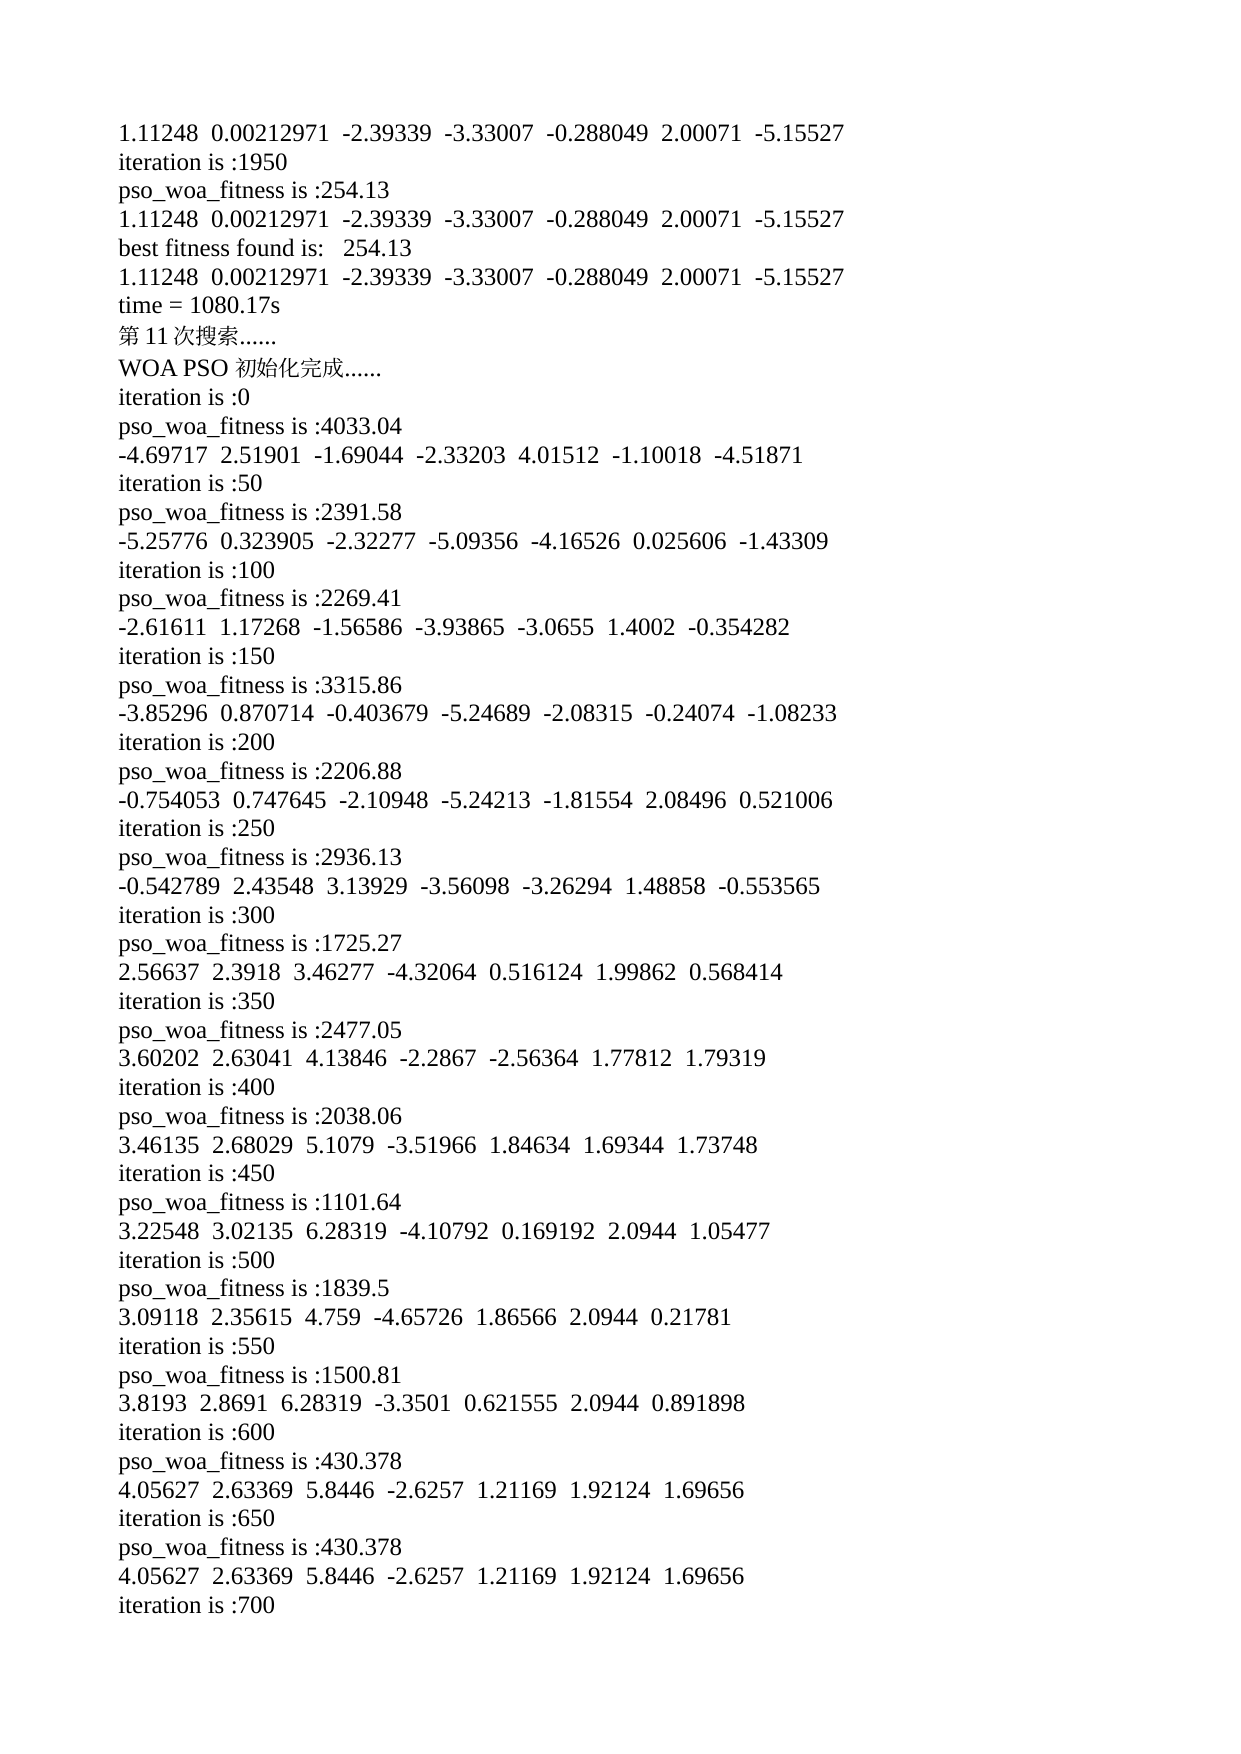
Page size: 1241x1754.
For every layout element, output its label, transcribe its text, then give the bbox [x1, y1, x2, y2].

text pso_woa_fitness is :2269.41 [118, 583, 1122, 612]
text 3.8193 2.8691 6.28319 -3.3501 0.621555 2.0944 0.891898 [118, 1388, 1122, 1417]
text 3.46135 2.68029 5.1079 -3.51966 1.84634 1.69344 1.73748 [118, 1130, 1122, 1158]
text pso_woa_fitness is :4033.04 [118, 411, 1122, 440]
text -2.61611 1.17268 -1.56586 -3.93865 -3.0655 1.4002 -0.354282 [118, 612, 1122, 641]
text pso_woa_fitness is :3315.86 [118, 670, 1122, 698]
text iteration is :1950 [118, 147, 1122, 176]
text 3.60202 2.63041 4.13846 -2.2867 -2.56364 1.77812 1.79319 [118, 1043, 1122, 1072]
text iteration is :600 [118, 1417, 1122, 1446]
text iteration is :100 [118, 555, 1122, 583]
text pso_woa_fitness is :1839.5 [118, 1273, 1122, 1302]
text -3.85296 0.870714 -0.403679 -5.24689 -2.08315 -0.24074 -1.08233 [118, 698, 1122, 727]
text -0.542789 2.43548 3.13929 -3.56098 -3.26294 1.48858 -0.553565 [118, 871, 1122, 900]
text pso_woa_fitness is :1101.64 [118, 1187, 1122, 1216]
text 3.09118 2.35615 4.759 -4.65726 1.86566 2.0944 0.21781 [118, 1302, 1122, 1331]
text pso_woa_fitness is :2477.05 [118, 1015, 1122, 1043]
text pso_woa_fitness is :254.13 [118, 176, 1122, 204]
text best fitness found is: 254.13 [118, 233, 1122, 262]
text iteration is :150 [118, 641, 1122, 670]
text time = 1080.17s [118, 291, 1122, 319]
text iteration is :500 [118, 1245, 1122, 1273]
text iteration is :300 [118, 900, 1122, 928]
text iteration is :450 [118, 1158, 1122, 1187]
text iteration is :0 [118, 382, 1122, 411]
text iteration is :550 [118, 1331, 1122, 1360]
text pso_woa_fitness is :2038.06 [118, 1101, 1122, 1130]
text iteration is :50 [118, 468, 1122, 497]
text pso_woa_fitness is :1725.27 [118, 928, 1122, 957]
text WOA PSO 初始化完成...... [118, 351, 1122, 382]
text pso_woa_fitness is :430.378 [118, 1446, 1122, 1475]
text iteration is :350 [118, 986, 1122, 1015]
text 1.11248 0.00212971 -2.39339 -3.33007 -0.288049 2.00071 -5.15527 [118, 118, 1122, 147]
text 4.05627 2.63369 5.8446 -2.6257 1.21169 1.92124 1.69656 [118, 1561, 1122, 1590]
text pso_woa_fitness is :2936.13 [118, 842, 1122, 871]
text pso_woa_fitness is :430.378 [118, 1532, 1122, 1561]
text iteration is :700 [118, 1590, 1122, 1618]
text iteration is :250 [118, 813, 1122, 842]
text 4.05627 2.63369 5.8446 -2.6257 1.21169 1.92124 1.69656 [118, 1475, 1122, 1503]
text pso_woa_fitness is :2391.58 [118, 497, 1122, 526]
text pso_woa_fitness is :1500.81 [118, 1360, 1122, 1388]
text 3.22548 3.02135 6.28319 -4.10792 0.169192 2.0944 1.05477 [118, 1216, 1122, 1245]
text pso_woa_fitness is :2206.88 [118, 756, 1122, 785]
text 第11次搜索...... [118, 319, 1122, 351]
text 2.56637 2.3918 3.46277 -4.32064 0.516124 1.99862 0.568414 [118, 957, 1122, 986]
text 1.11248 0.00212971 -2.39339 -3.33007 -0.288049 2.00071 -5.15527 [118, 262, 1122, 291]
text iteration is :200 [118, 727, 1122, 756]
text -0.754053 0.747645 -2.10948 -5.24213 -1.81554 2.08496 0.521006 [118, 785, 1122, 813]
text 1.11248 0.00212971 -2.39339 -3.33007 -0.288049 2.00071 -5.15527 [118, 204, 1122, 233]
text -4.69717 2.51901 -1.69044 -2.33203 4.01512 -1.10018 -4.51871 [118, 440, 1122, 468]
text iteration is :650 [118, 1503, 1122, 1532]
text iteration is :400 [118, 1072, 1122, 1101]
text -5.25776 0.323905 -2.32277 -5.09356 -4.16526 0.025606 -1.43309 [118, 526, 1122, 555]
